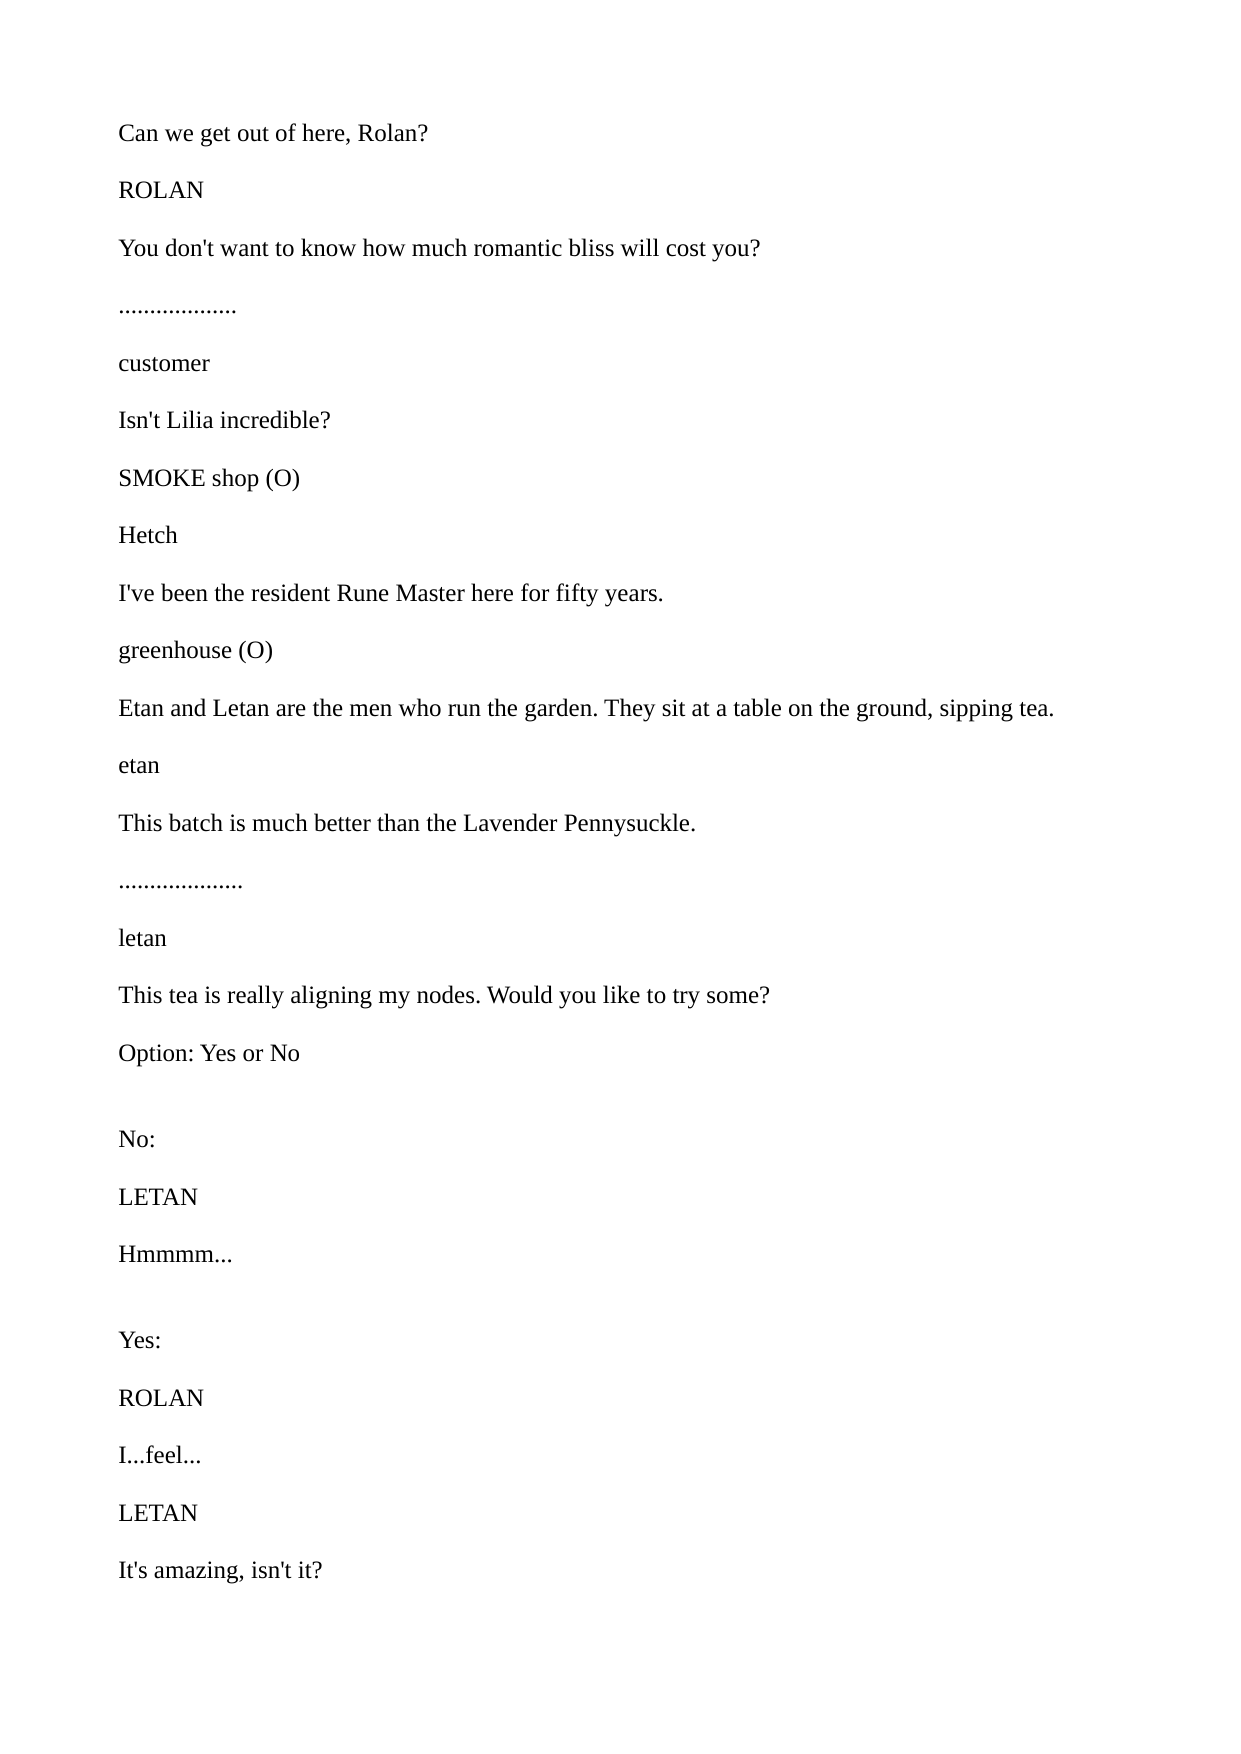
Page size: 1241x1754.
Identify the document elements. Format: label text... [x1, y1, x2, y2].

text SMOKE shop (O) [118, 463, 1122, 492]
text greenhouse (O) [118, 636, 1122, 664]
text Yes: [118, 1326, 1122, 1354]
text .................... [118, 866, 1122, 894]
text It's amazing, isn't it? [118, 1556, 1122, 1584]
text Option: Yes or No [118, 1038, 1122, 1067]
text Hmmmm... [118, 1239, 1122, 1268]
text ROLAN [118, 1383, 1122, 1412]
text Isn't Lilia incredible? [118, 406, 1122, 434]
text ROLAN [118, 176, 1122, 204]
text etan [118, 751, 1122, 779]
text letan [118, 923, 1122, 952]
text ................... [118, 291, 1122, 319]
text Can we get out of here, Rolan? [118, 118, 1122, 147]
text I...feel... [118, 1441, 1122, 1469]
text This tea is really aligning my nodes. Would you like to try some? [118, 981, 1122, 1009]
text Hetch [118, 521, 1122, 549]
text You don't want to know how much romantic bliss will cost you? [118, 233, 1122, 262]
text No: [118, 1124, 1122, 1153]
text customer [118, 348, 1122, 377]
text I've been the resident Rune Master here for fifty years. [118, 578, 1122, 607]
text Etan and Letan are the men who run the garden. They sit at a table on the ground, sipping tea. [118, 693, 1122, 722]
text This batch is much better than the Lavender Pennysuckle. [118, 808, 1122, 837]
text LETAN [118, 1182, 1122, 1211]
text LETAN [118, 1498, 1122, 1527]
